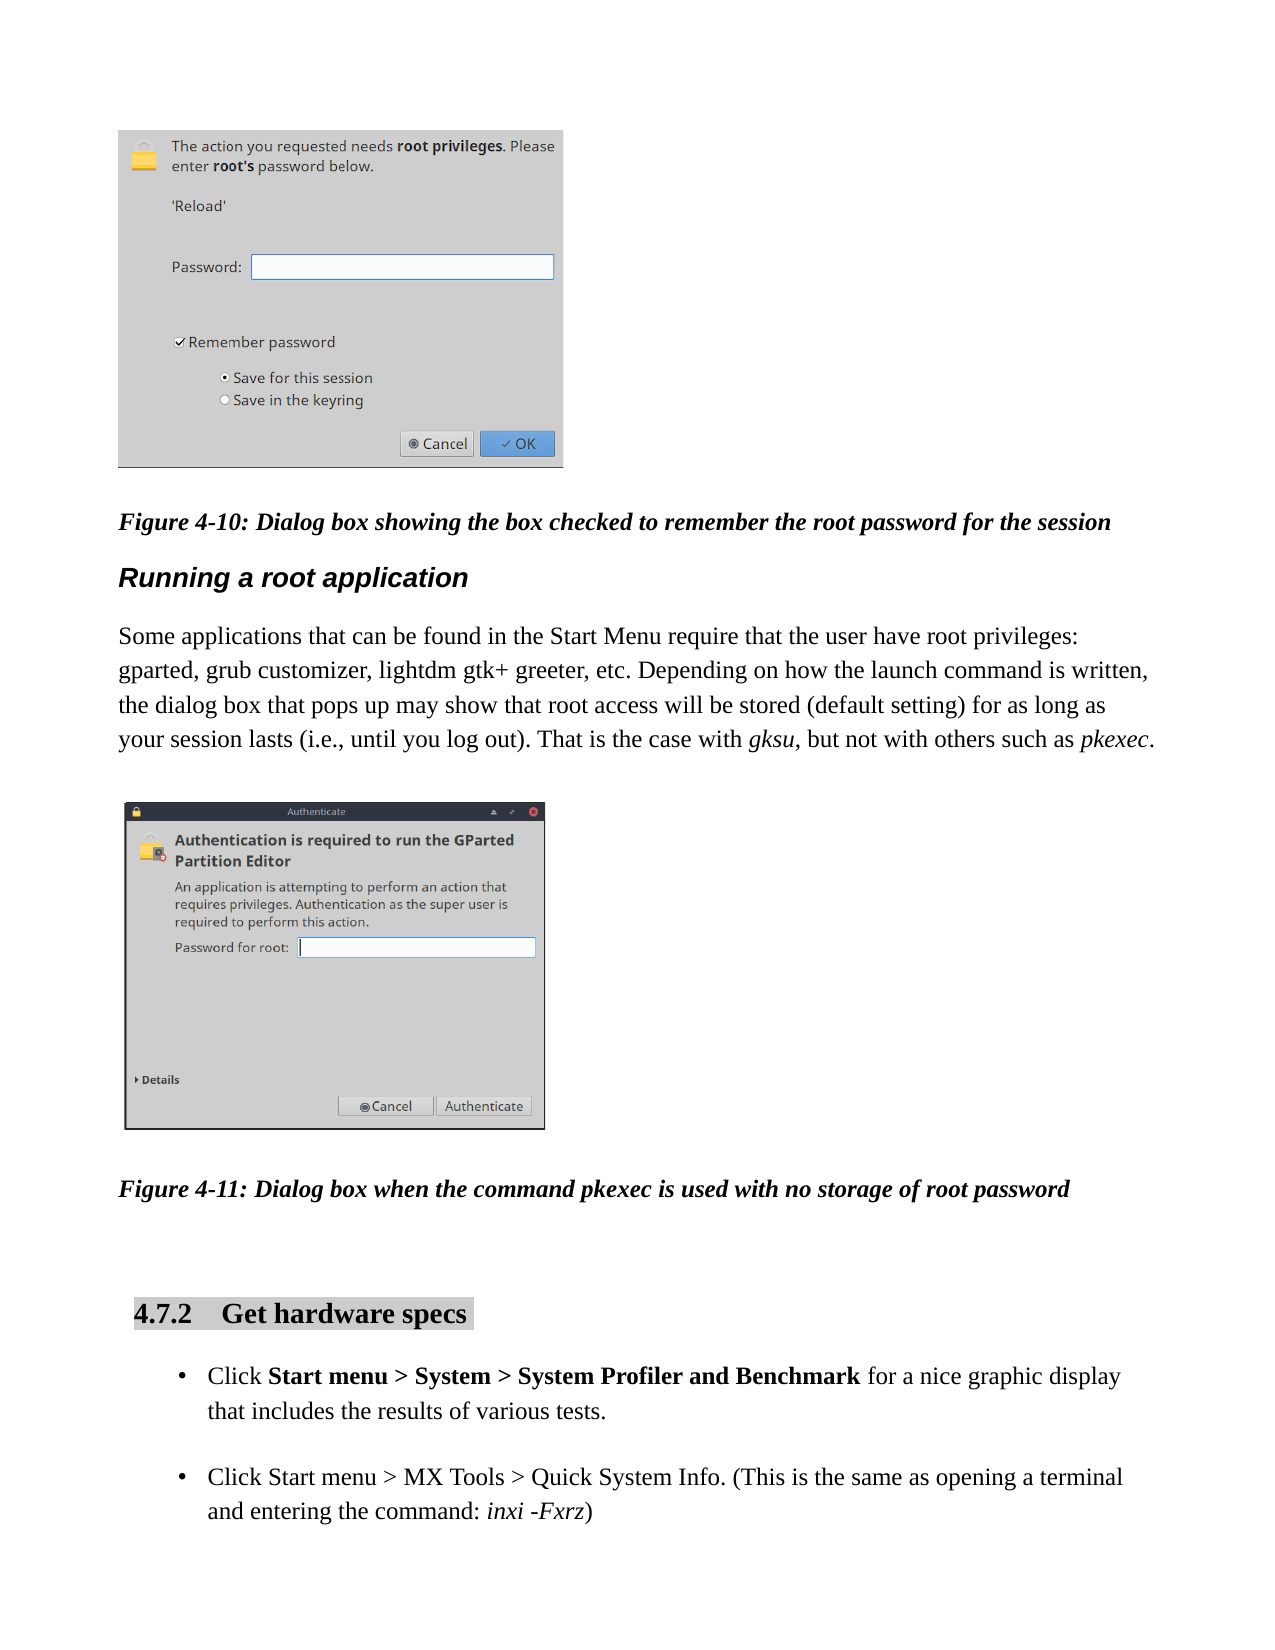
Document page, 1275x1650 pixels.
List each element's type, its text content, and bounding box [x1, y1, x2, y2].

subtitle 4.7.2 Get hardware specs [474, 1297, 1141, 1330]
list Click Start menu > MX Tools > Quick System Info. (This is the same as opening a terminal and entering the command: inxi -Fxrz) [178, 1462, 1141, 1525]
list Click Start menu > System > System Profiler and Benchmark for a nice graphic display that includes the results of various tests. [178, 1361, 1141, 1424]
picture [118, 130, 564, 468]
text Figure 4-10: Dialog box showing the box checked to remember the root password for the session [118, 507, 1157, 536]
text Some applications that can be found in the Start Menu require that the user have root privileges: gparted, grub customizer, lightdm gtk+ greeter, etc. Depending on how the launch command is written, the dialog box that pops up may show that root access will be stored (default setting) for as long as your session lasts (i.e., until you log out). That is the case with gksu, but not with others such as pkexec. [118, 621, 1157, 753]
subtitle Running a root application [118, 561, 1157, 593]
text Figure 4-11: Dialog box when the command pkexec is used with no storage of root password [118, 1174, 1157, 1203]
picture [124, 802, 546, 1130]
